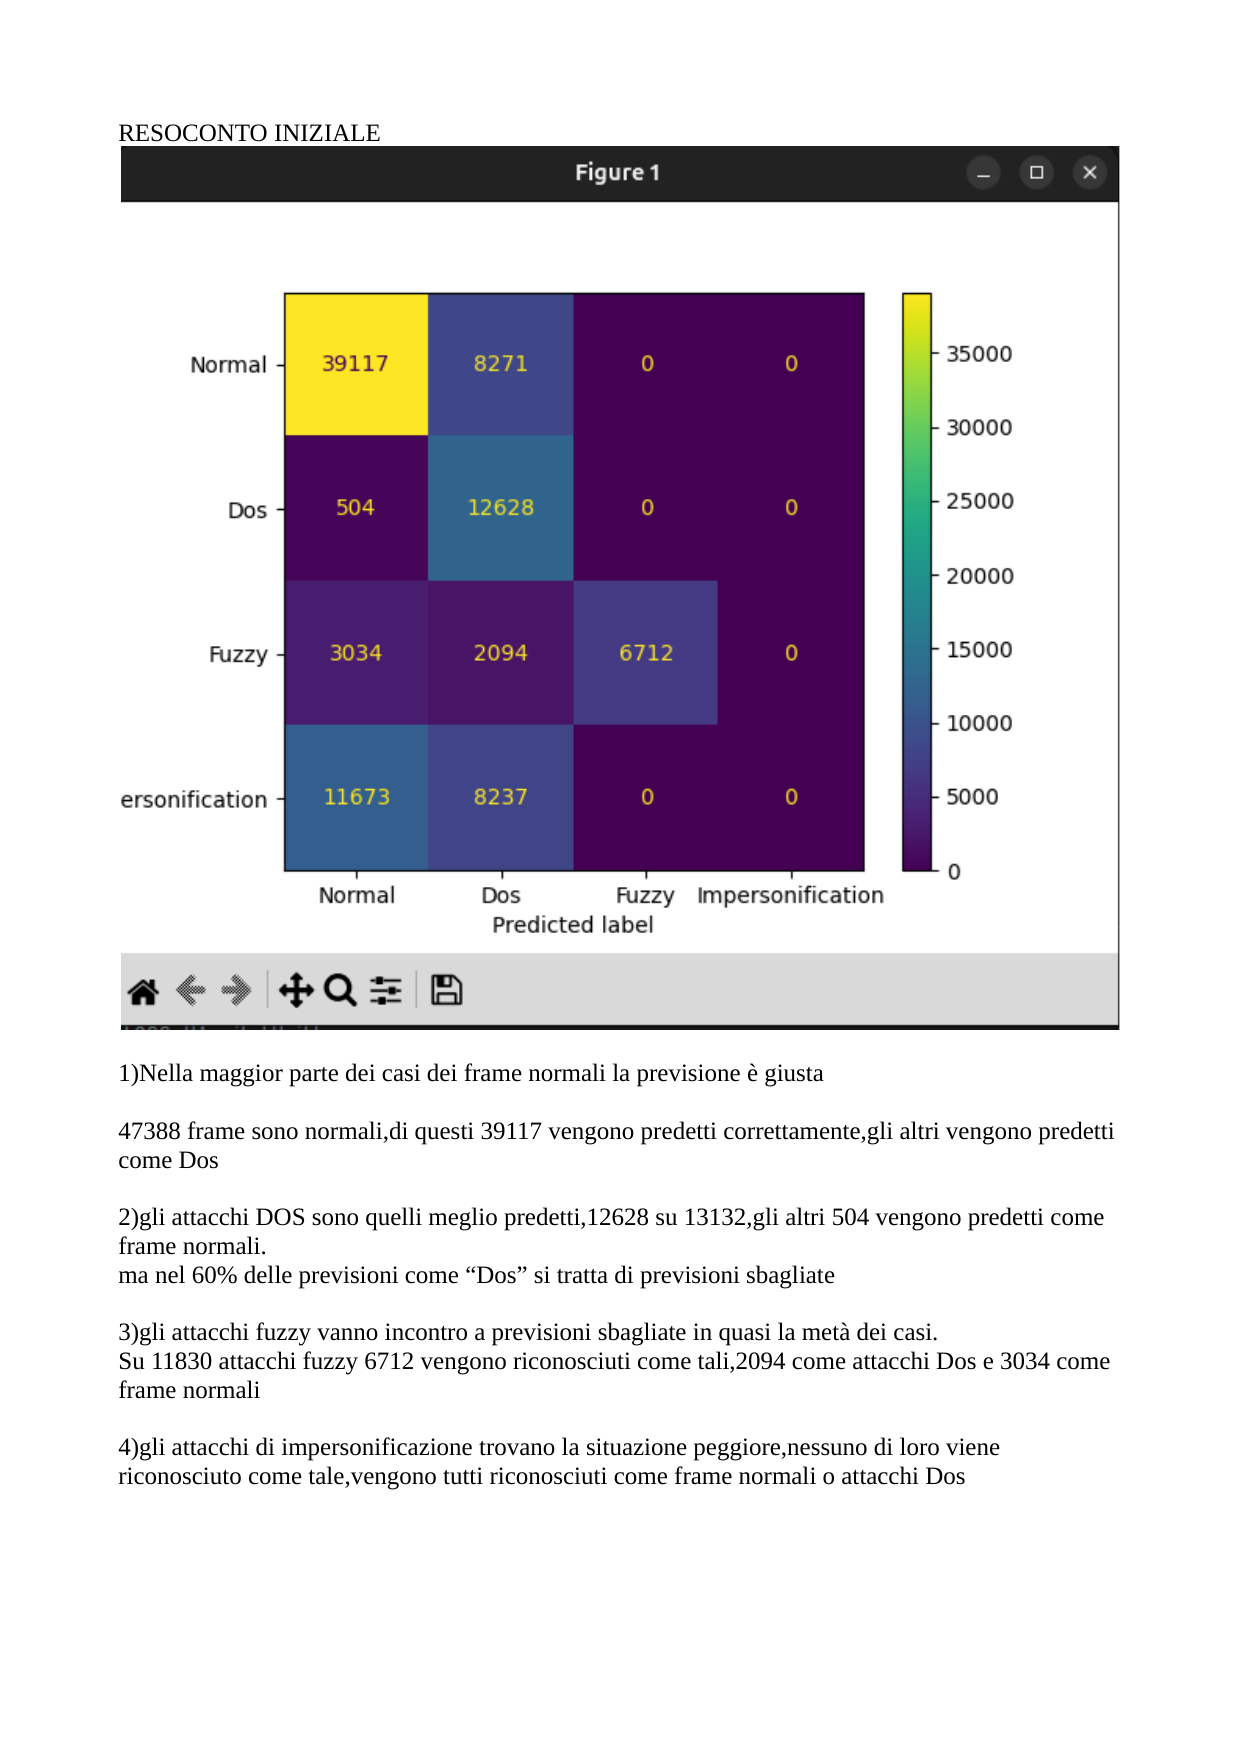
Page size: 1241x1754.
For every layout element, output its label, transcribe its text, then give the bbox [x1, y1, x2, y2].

text 1)Nella maggior parte dei casi dei frame normali la previsione è giusta [118, 1058, 1122, 1087]
text 2)gli attacchi DOS sono quelli meglio predetti,12628 su 13132,gli altri 504 vengono predetti come frame normali. [118, 1202, 1122, 1260]
text 47388 frame sono normali,di questi 39117 vengono predetti correttamente,gli altri vengono predetti come Dos [118, 1116, 1122, 1173]
text RESOCONTO INIZIALE [118, 118, 1122, 147]
text ma nel 60% delle previsioni come “Dos” si tratta di previsioni sbagliate [118, 1260, 1122, 1288]
picture [121, 146, 1120, 1030]
text 4)gli attacchi di impersonificazione trovano la situazione peggiore,nessuno di loro viene riconosciuto come tale,vengono tutti riconosciuti come frame normali o attacchi Dos [118, 1432, 1122, 1490]
text 3)gli attacchi fuzzy vanno incontro a previsioni sbagliate in quasi la metà dei casi. Su 11830 attacchi fuzzy 6712 vengono riconosciuti come tali,2094 come attacchi Dos e 3034 come frame normali [118, 1317, 1122, 1403]
